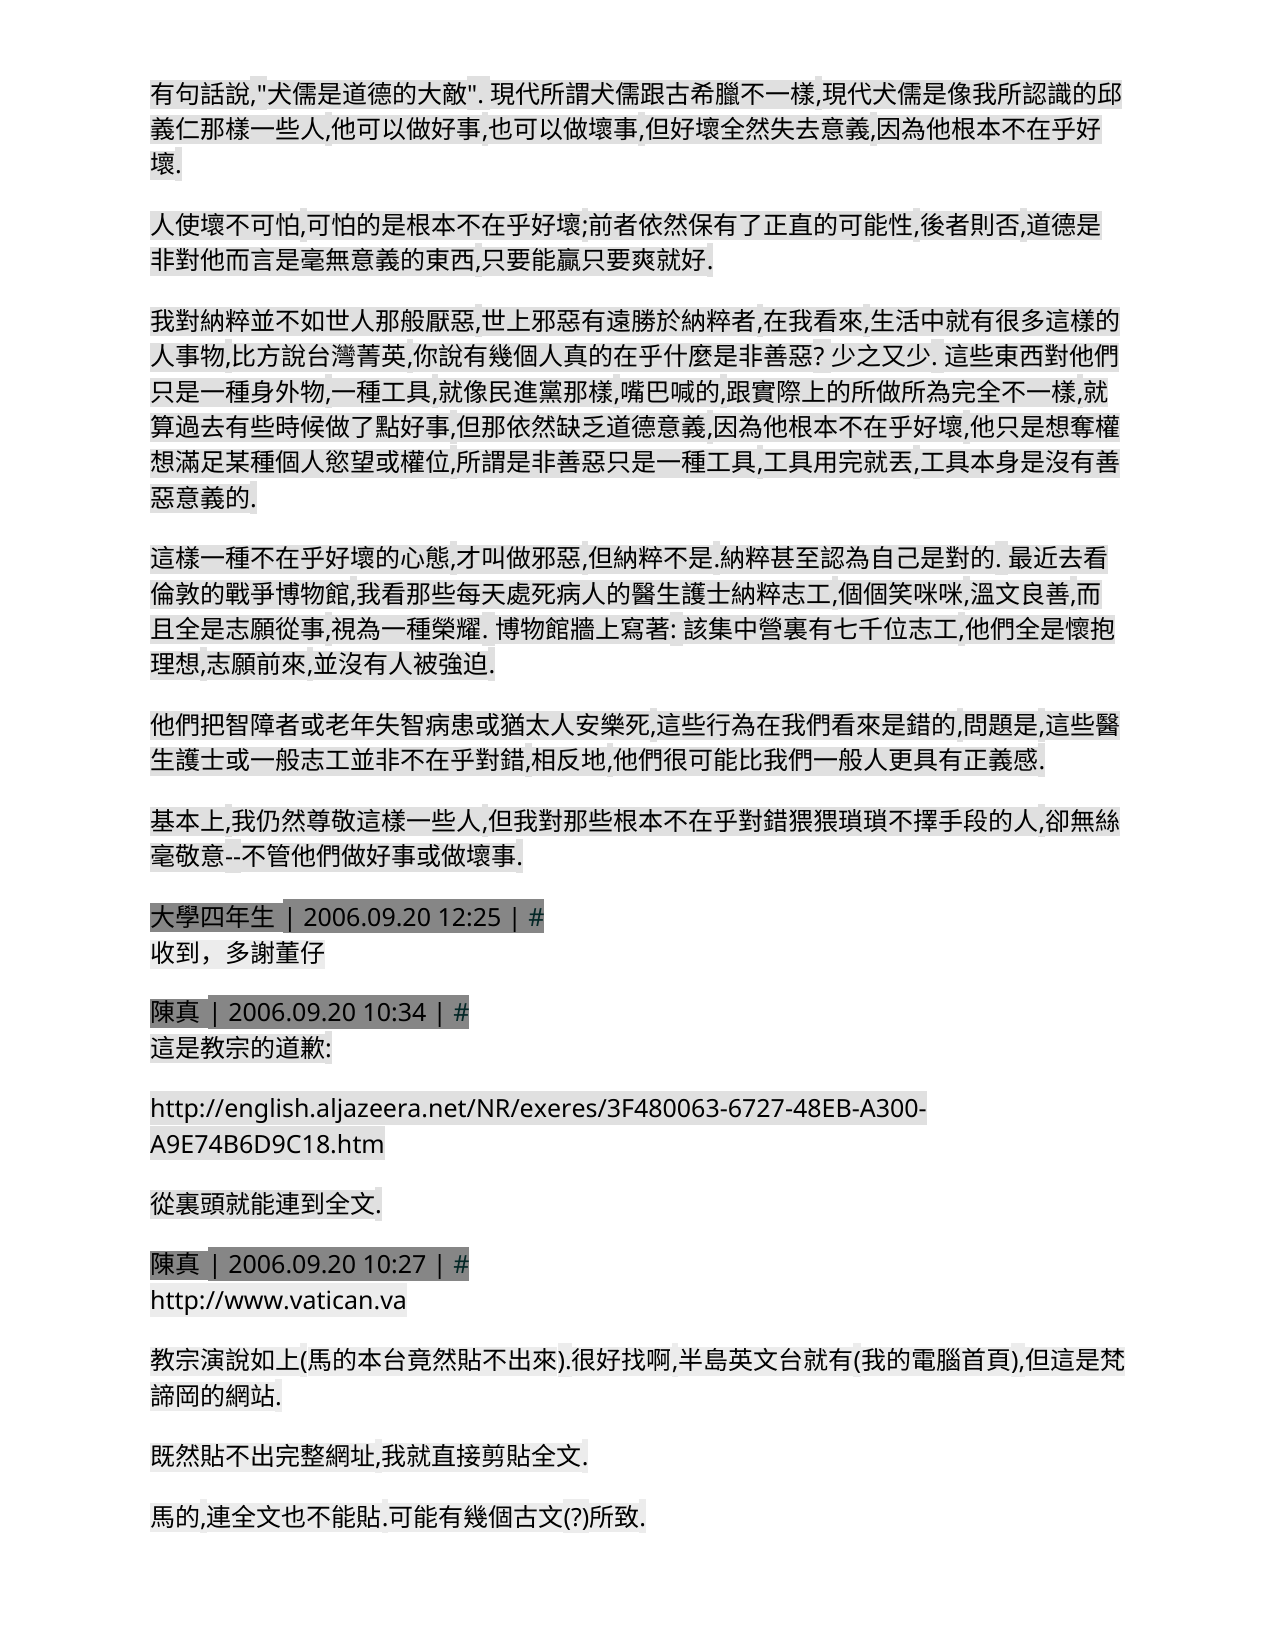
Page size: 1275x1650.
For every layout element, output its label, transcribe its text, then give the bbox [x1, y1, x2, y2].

text 馬的,連全文也不能貼.可能有幾個古文(?)所致. [150, 1498, 1125, 1533]
text 教宗演說如上(馬的本台竟然貼不出來).很好找啊,半島英文台就有(我的電腦首頁),但這是梵諦岡的網站. [150, 1342, 1125, 1412]
text 收到，多謝董仔 [150, 933, 1125, 969]
text 這樣一種不在乎好壞的心態,才叫做邪惡,但納粹不是.納粹甚至認為自己是對的. 最近去看倫敦的戰爭博物館,我看那些每天處死病人的醫生護士納粹志工,個個笑咪咪,溫文良善,而且全是志願從事,視為一種榮耀. 博物館牆上寫著: 該集中營裏有七千位志工,他們全是懷抱理想,志願前來,並沒有人被強迫. [150, 539, 1125, 681]
text 人使壞不可怕,可怕的是根本不在乎好壞;前者依然保有了正直的可能性,後者則否,道德是非對他而言是毫無意義的東西,只要能贏只要爽就好. [150, 206, 1125, 277]
text http://www.vatican.va [150, 1281, 1125, 1317]
text 從裏頭就能連到全文. [150, 1185, 1125, 1221]
text 這是教宗的道歉: [150, 1029, 1125, 1064]
text 陳真 | 2006.09.20 10:27 | # [150, 1246, 1125, 1281]
text 陳真 | 2006.09.20 10:34 | # [150, 994, 1125, 1029]
text 我對納粹並不如世人那般厭惡,世上邪惡有遠勝於納粹者,在我看來,生活中就有很多這樣的人事物,比方說台灣菁英,你說有幾個人真的在乎什麼是非善惡? 少之又少. 這些東西對他們只是一種身外物,一種工具,就像民進黨那樣,嘴巴喊的,跟實際上的所做所為完全不一樣,就算過去有些時候做了點好事,但那依然缺乏道德意義,因為他根本不在乎好壞,他只是想奪權想滿足某種個人慾望或權位,所謂是非善惡只是一種工具,工具用完就丟,工具本身是沒有善惡意義的. [150, 302, 1125, 514]
text 既然貼不出完整網址,我就直接剪貼全文. [150, 1437, 1125, 1473]
text http://english.aljazeera.net/NR/exeres/3F480063-6727-48EB-A300-A9E74B6D9C18.htm [150, 1089, 1125, 1160]
text 大學四年生 | 2006.09.20 12:25 | # [150, 898, 1125, 933]
text 他們把智障者或老年失智病患或猶太人安樂死,這些行為在我們看來是錯的,問題是,這些醫生護士或一般志工並非不在乎對錯,相反地,他們很可能比我們一般人更具有正義感. [150, 706, 1125, 777]
text 有句話說,"犬儒是道德的大敵". 現代所謂犬儒跟古希臘不一樣,現代犬儒是像我所認識的邱義仁那樣一些人,他可以做好事,也可以做壞事,但好壞全然失去意義,因為他根本不在乎好壞. [150, 75, 1125, 181]
text 基本上,我仍然尊敬這樣一些人,但我對那些根本不在乎對錯猥猥瑣瑣不擇手段的人,卻無絲毫敬意--不管他們做好事或做壞事. [150, 802, 1125, 873]
